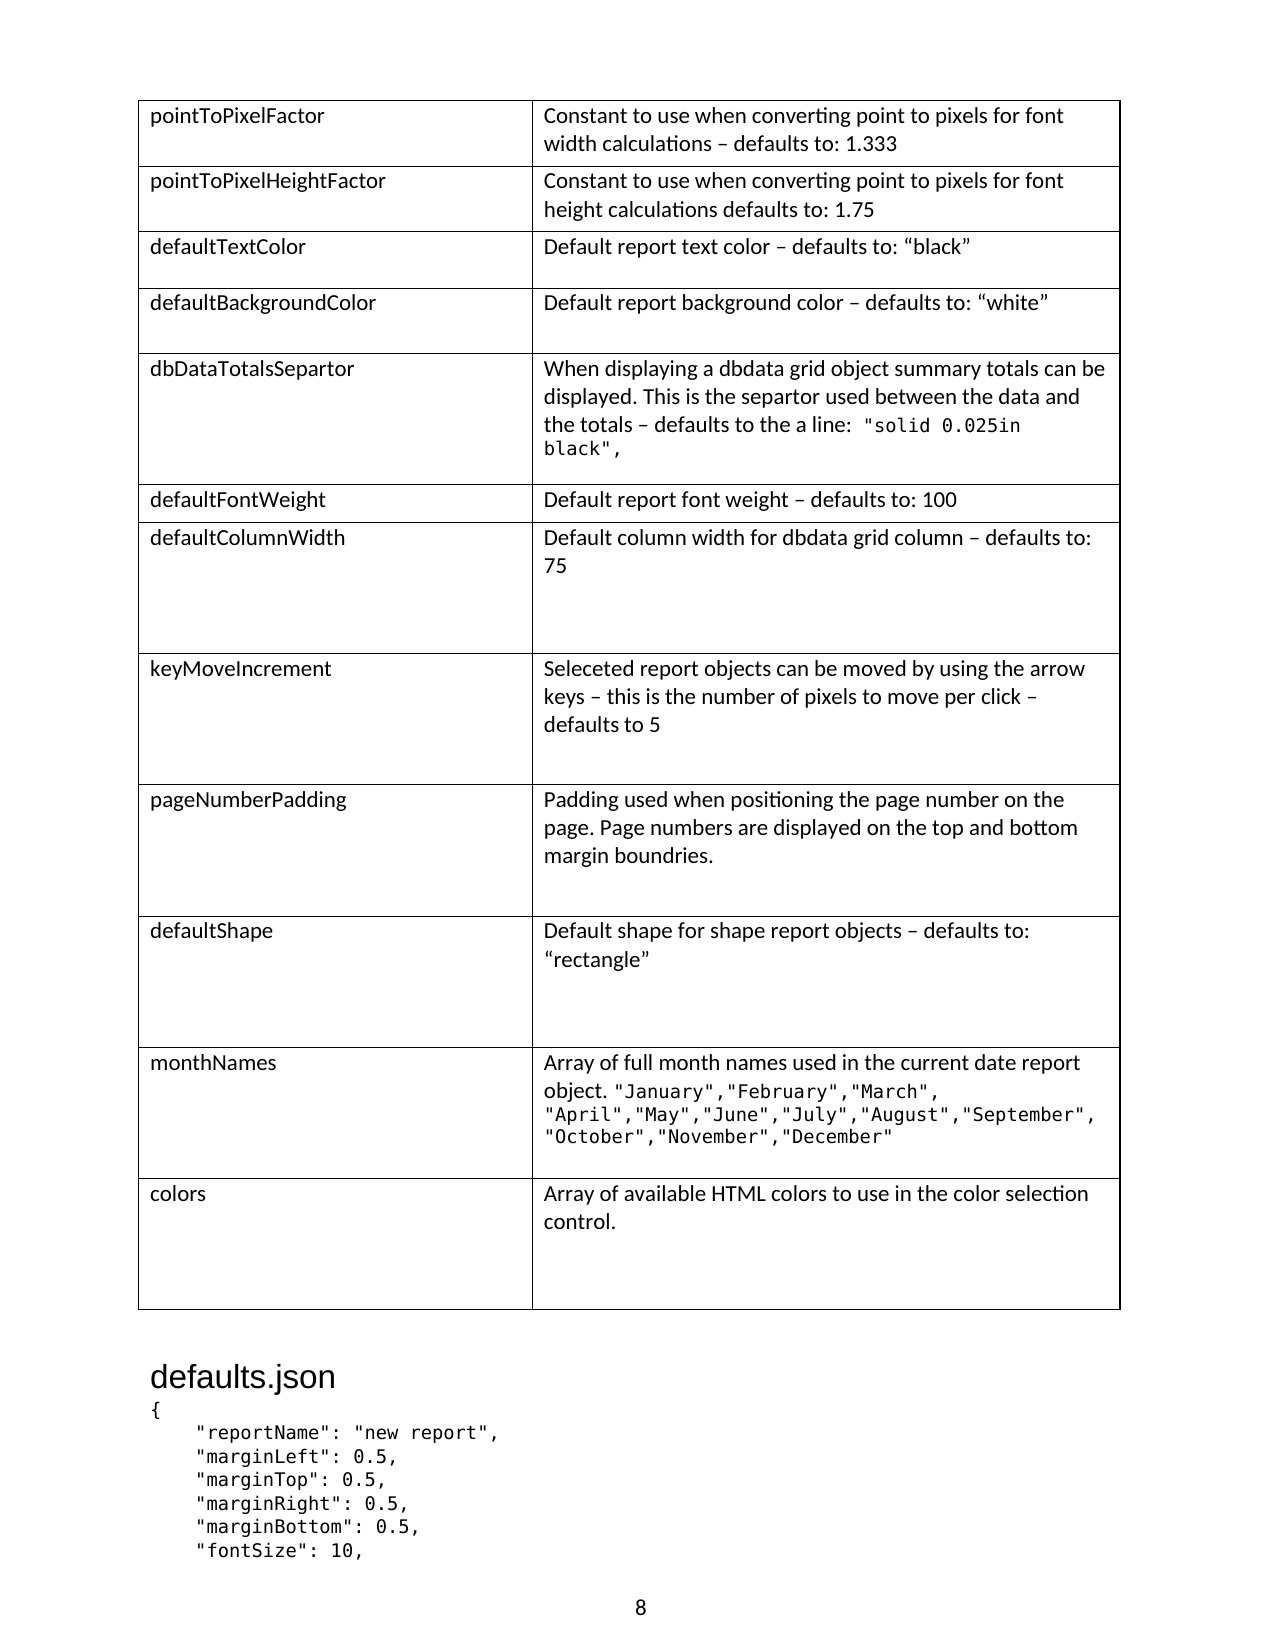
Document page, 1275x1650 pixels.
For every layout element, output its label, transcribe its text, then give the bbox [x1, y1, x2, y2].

table_cell pointToPixelHeightFactor [139, 167, 532, 231]
table_cell Default report text color – defaults to: “black” [533, 232, 1119, 287]
table_cell defaultFontWeight [139, 485, 532, 522]
table_cell Seleceted report objects can be moved by using the arrow keys – this is the number of pixels to move per click – defaults to 5 [533, 654, 1119, 784]
table_cell monthNames [139, 1048, 532, 1178]
table_cell Constant to use when converting point to pixels for font width calculations – defaults to: 1.333 [533, 101, 1119, 166]
table_cell colors [139, 1179, 532, 1309]
table_cell pageNumberPadding [139, 785, 532, 916]
table_cell defaultBackgroundColor [139, 289, 532, 353]
table_cell Padding used when positioning the page number on the page. Page numbers are displayed on the top and bottom margin boundries. [533, 785, 1119, 916]
subtitle defaults.json [150, 1357, 1142, 1396]
table_cell Default report font weight – defaults to: 100 [533, 485, 1119, 522]
table_cell When displaying a dbdata grid object summary totals can be displayed. This is the separtor used between the data and the totals – defaults to the a line: "solid 0.025in black", [533, 354, 1119, 484]
table_cell pointToPixelFactor [139, 101, 532, 166]
table_cell Array of full month names used in the current date report object. "January","February","March", "April","May","June","July","August","September", "October","November","December" [533, 1048, 1119, 1178]
table_cell Default report background color – defaults to: “white” [533, 289, 1119, 353]
table_cell Constant to use when converting point to pixels for font height calculations defaults to: 1.75 [533, 167, 1119, 231]
table_cell Default shape for shape report objects – defaults to: “rectangle” [533, 917, 1119, 1047]
text { "reportName": "new report", "marginLeft": 0.5, "marginTop": 0.5, "marginRight": 0.5, "marginBottom": 0.5, "fontSize": 10, [150, 1398, 1138, 1562]
table_cell defaultTextColor [139, 232, 532, 287]
table_cell dbDataTotalsSepartor [139, 354, 532, 484]
table_cell defaultColumnWidth [139, 523, 532, 653]
table_cell Default column width for dbdata grid column – defaults to: 75 [533, 523, 1119, 653]
table_cell keyMoveIncrement [139, 654, 532, 784]
table_cell defaultShape [139, 917, 532, 1047]
table_cell Array of available HTML colors to use in the color selection control. [533, 1179, 1119, 1309]
